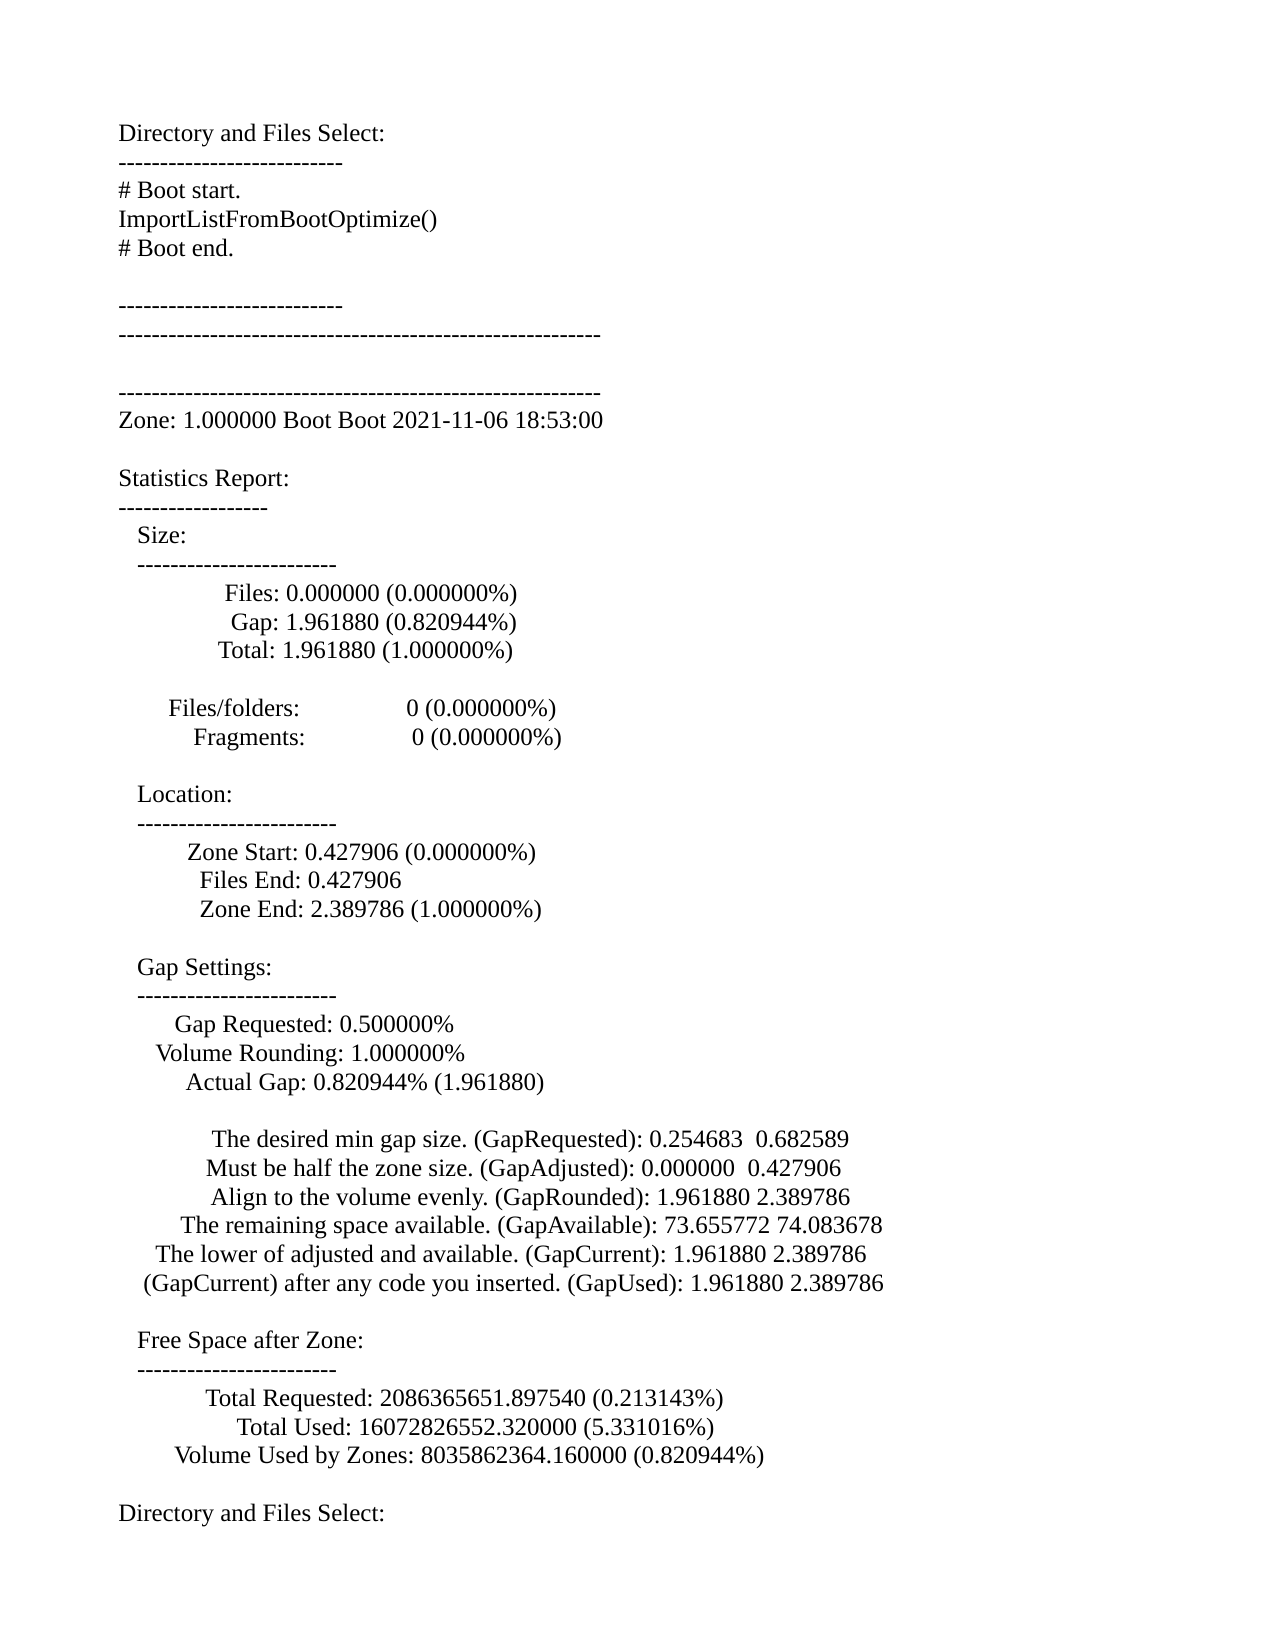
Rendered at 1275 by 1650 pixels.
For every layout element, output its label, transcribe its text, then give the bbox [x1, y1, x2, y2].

text # Boot start. [118, 176, 1157, 204]
text The remaining space available. (GapAvailable): 73.655772 74.083678 [118, 1211, 1157, 1239]
text Align to the volume evenly. (GapRounded): 1.961880 2.389786 [118, 1182, 1157, 1211]
text Total: 1.961880 (1.000000%) [118, 636, 1157, 664]
text Actual Gap: 0.820944% (1.961880) [118, 1067, 1157, 1096]
text # Boot end. [118, 233, 1157, 262]
text Size: [118, 521, 1157, 549]
text Total Requested: 2086365651.897540 (0.213143%) [118, 1383, 1157, 1412]
text Free Space after Zone: [118, 1326, 1157, 1354]
text Files End: 0.427906 [118, 866, 1157, 894]
text Must be half the zone size. (GapAdjusted): 0.000000 0.427906 [118, 1153, 1157, 1182]
text ------------------------ [118, 549, 1157, 578]
text Fragments: 0 (0.000000%) [118, 722, 1157, 751]
text Gap Requested: 0.500000% [118, 1009, 1157, 1038]
text Zone Start: 0.427906 (0.000000%) [118, 837, 1157, 866]
text Files/folders: 0 (0.000000%) [118, 693, 1157, 722]
text ------------------ [118, 492, 1157, 521]
text --------------------------- [118, 291, 1157, 319]
text ---------------------------------------------------------- [118, 319, 1157, 348]
text Directory and Files Select: [118, 118, 1157, 147]
text ImportListFromBootOptimize() [118, 204, 1157, 233]
text ---------------------------------------------------------- [118, 377, 1157, 406]
text ------------------------ [118, 1354, 1157, 1383]
text (GapCurrent) after any code you inserted. (GapUsed): 1.961880 2.389786 [118, 1268, 1157, 1297]
text Gap Settings: [118, 952, 1157, 981]
text ------------------------ [118, 981, 1157, 1009]
text ------------------------ [118, 808, 1157, 837]
text Volume Used by Zones: 8035862364.160000 (0.820944%) [118, 1441, 1157, 1469]
text Statistics Report: [118, 463, 1157, 492]
text Location: [118, 779, 1157, 808]
text Gap: 1.961880 (0.820944%) [118, 607, 1157, 636]
text Total Used: 16072826552.320000 (5.331016%) [118, 1412, 1157, 1441]
text Zone End: 2.389786 (1.000000%) [118, 894, 1157, 923]
text --------------------------- [118, 147, 1157, 176]
text Directory and Files Select: [118, 1498, 1157, 1527]
text The lower of adjusted and available. (GapCurrent): 1.961880 2.389786 [118, 1239, 1157, 1268]
text Volume Rounding: 1.000000% [118, 1038, 1157, 1067]
text Zone: 1.000000 Boot Boot 2021-11-06 18:53:00 [118, 406, 1157, 434]
text The desired min gap size. (GapRequested): 0.254683 0.682589 [118, 1124, 1157, 1153]
text Files: 0.000000 (0.000000%) [118, 578, 1157, 607]
